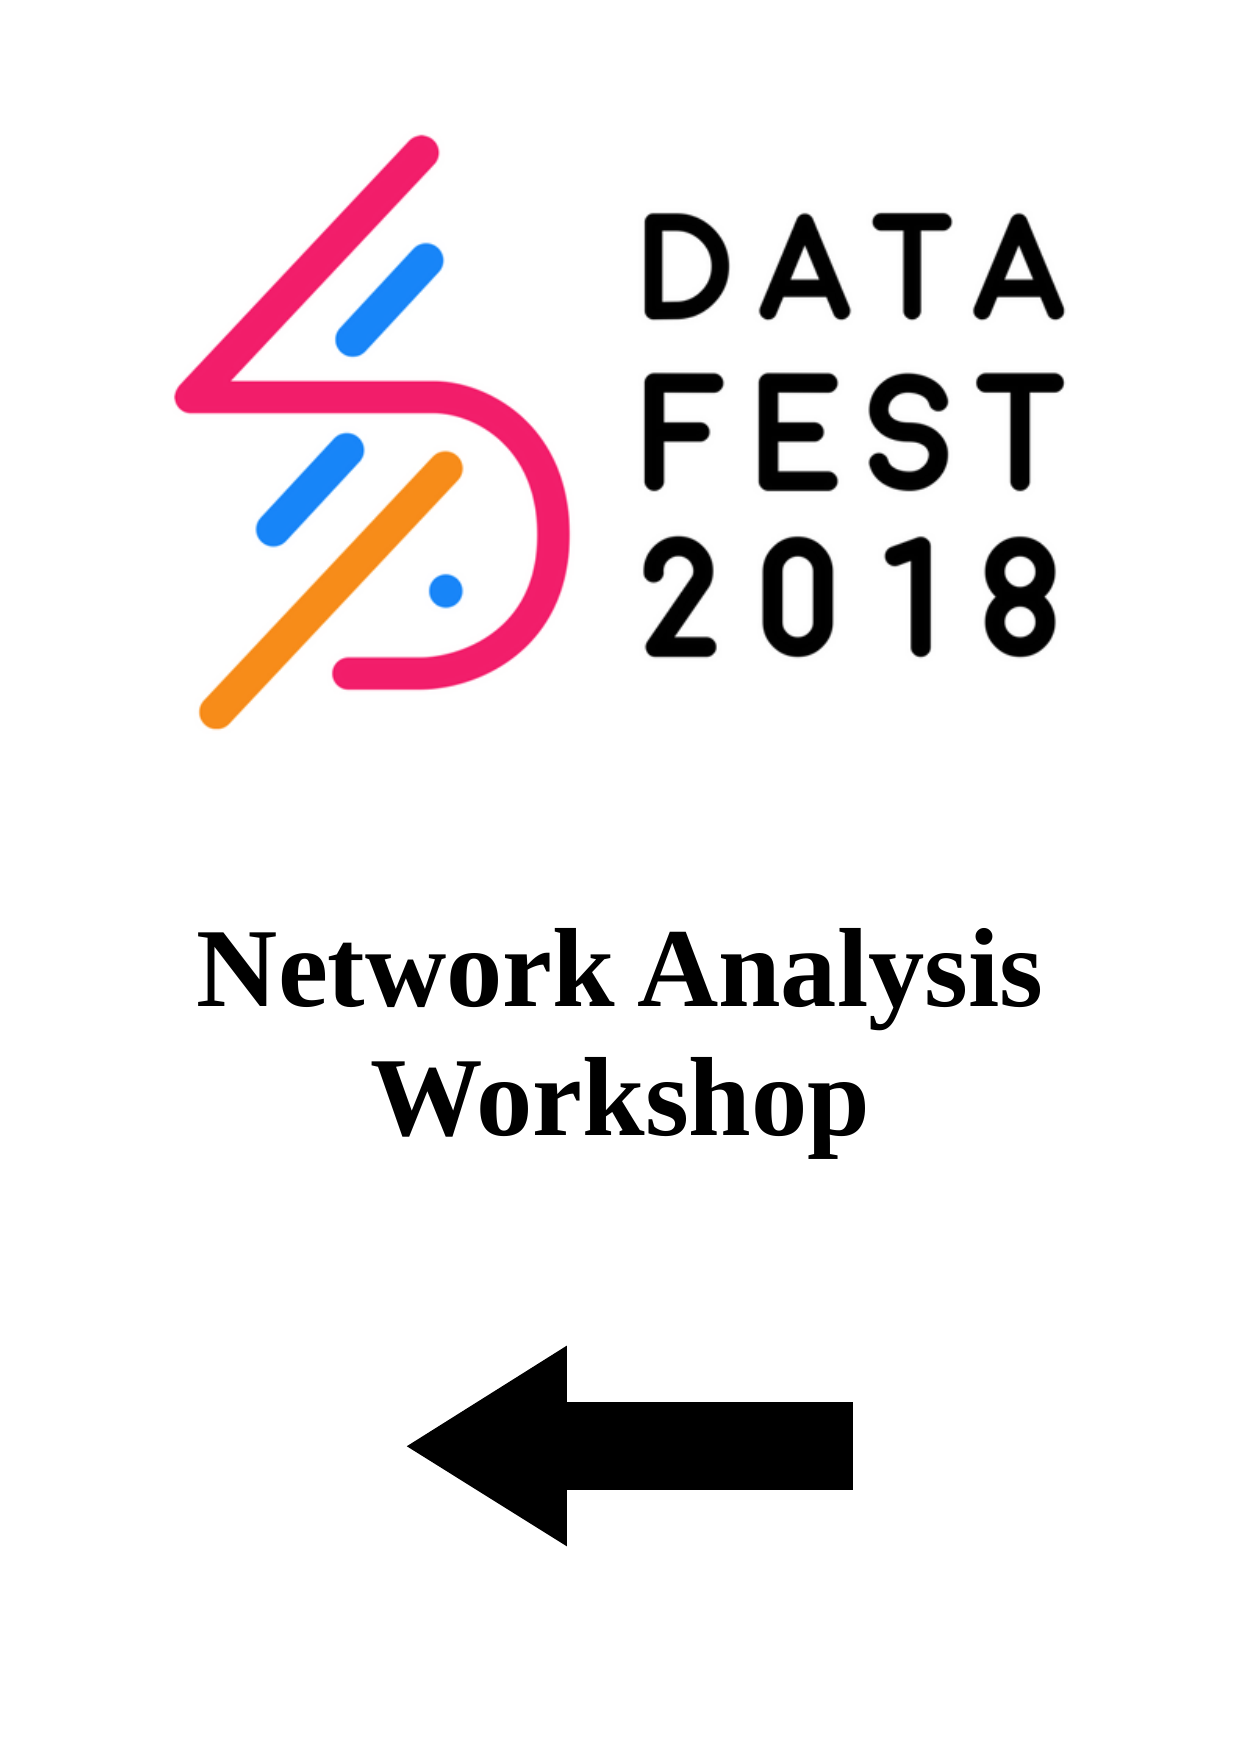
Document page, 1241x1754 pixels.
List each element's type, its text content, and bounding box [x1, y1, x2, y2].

text Network Analysis Workshop [118, 901, 1122, 1160]
picture [151, 118, 1089, 743]
